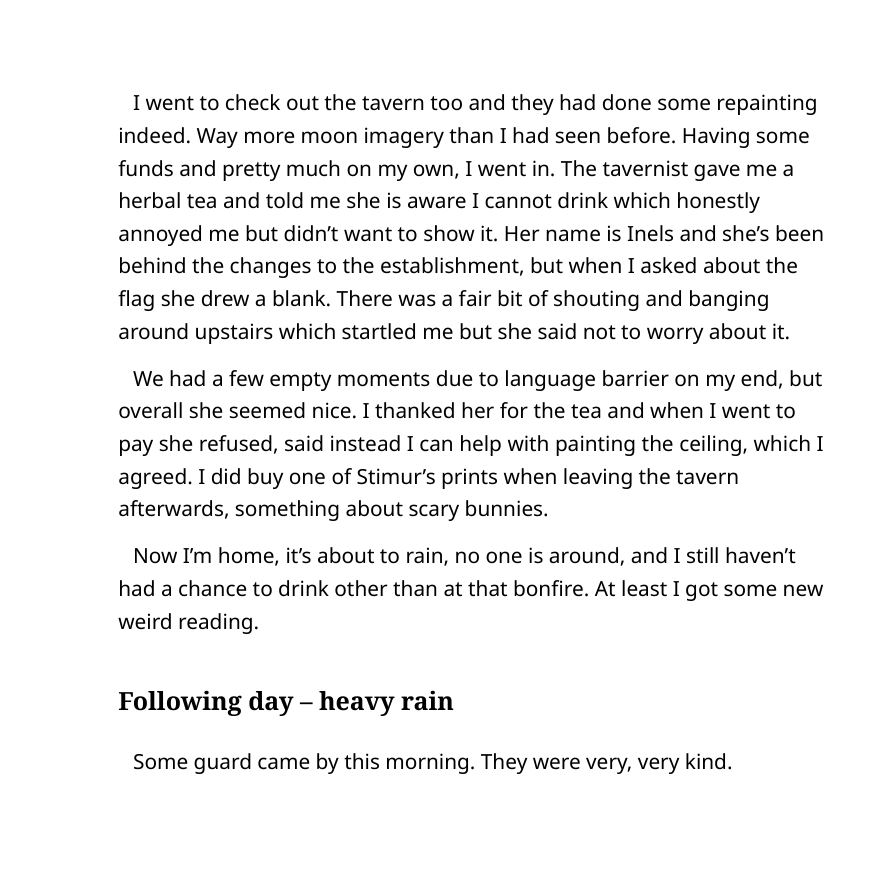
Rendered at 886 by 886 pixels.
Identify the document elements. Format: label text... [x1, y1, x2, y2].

subtitle Following day – heavy rain [118, 683, 827, 717]
text Some guard came by this morning. They were very, very kind. [118, 747, 827, 775]
text We had a few empty moments due to language barrier on my end, but overall she seemed nice. I thanked her for the tea and when I went to pay she refused, said instead I can help with painting the ceiling, which I agreed. I did buy one of Stimur’s prints when leaving the tavern afterwards, something about scary bunnies. [118, 364, 827, 523]
text Now I’m home, it’s about to rain, no one is around, and I still haven’t had a chance to drink other than at that bonfire. At least I got some new weird reading. [118, 542, 827, 635]
text I went to check out the tavern too and they had done some repainting indeed. Way more moon imagery than I had seen before. Having some funds and pretty much on my own, I went in. The tavernist gave me a herbal tea and told me she is aware I cannot drink which honestly annoyed me but didn’t want to show it. Her name is Inels and she’s been behind the changes to the establishment, but when I asked about the flag she drew a blank. There was a fair bit of shouting and banging around upstairs which startled me but she said not to worry about it. [118, 88, 827, 345]
